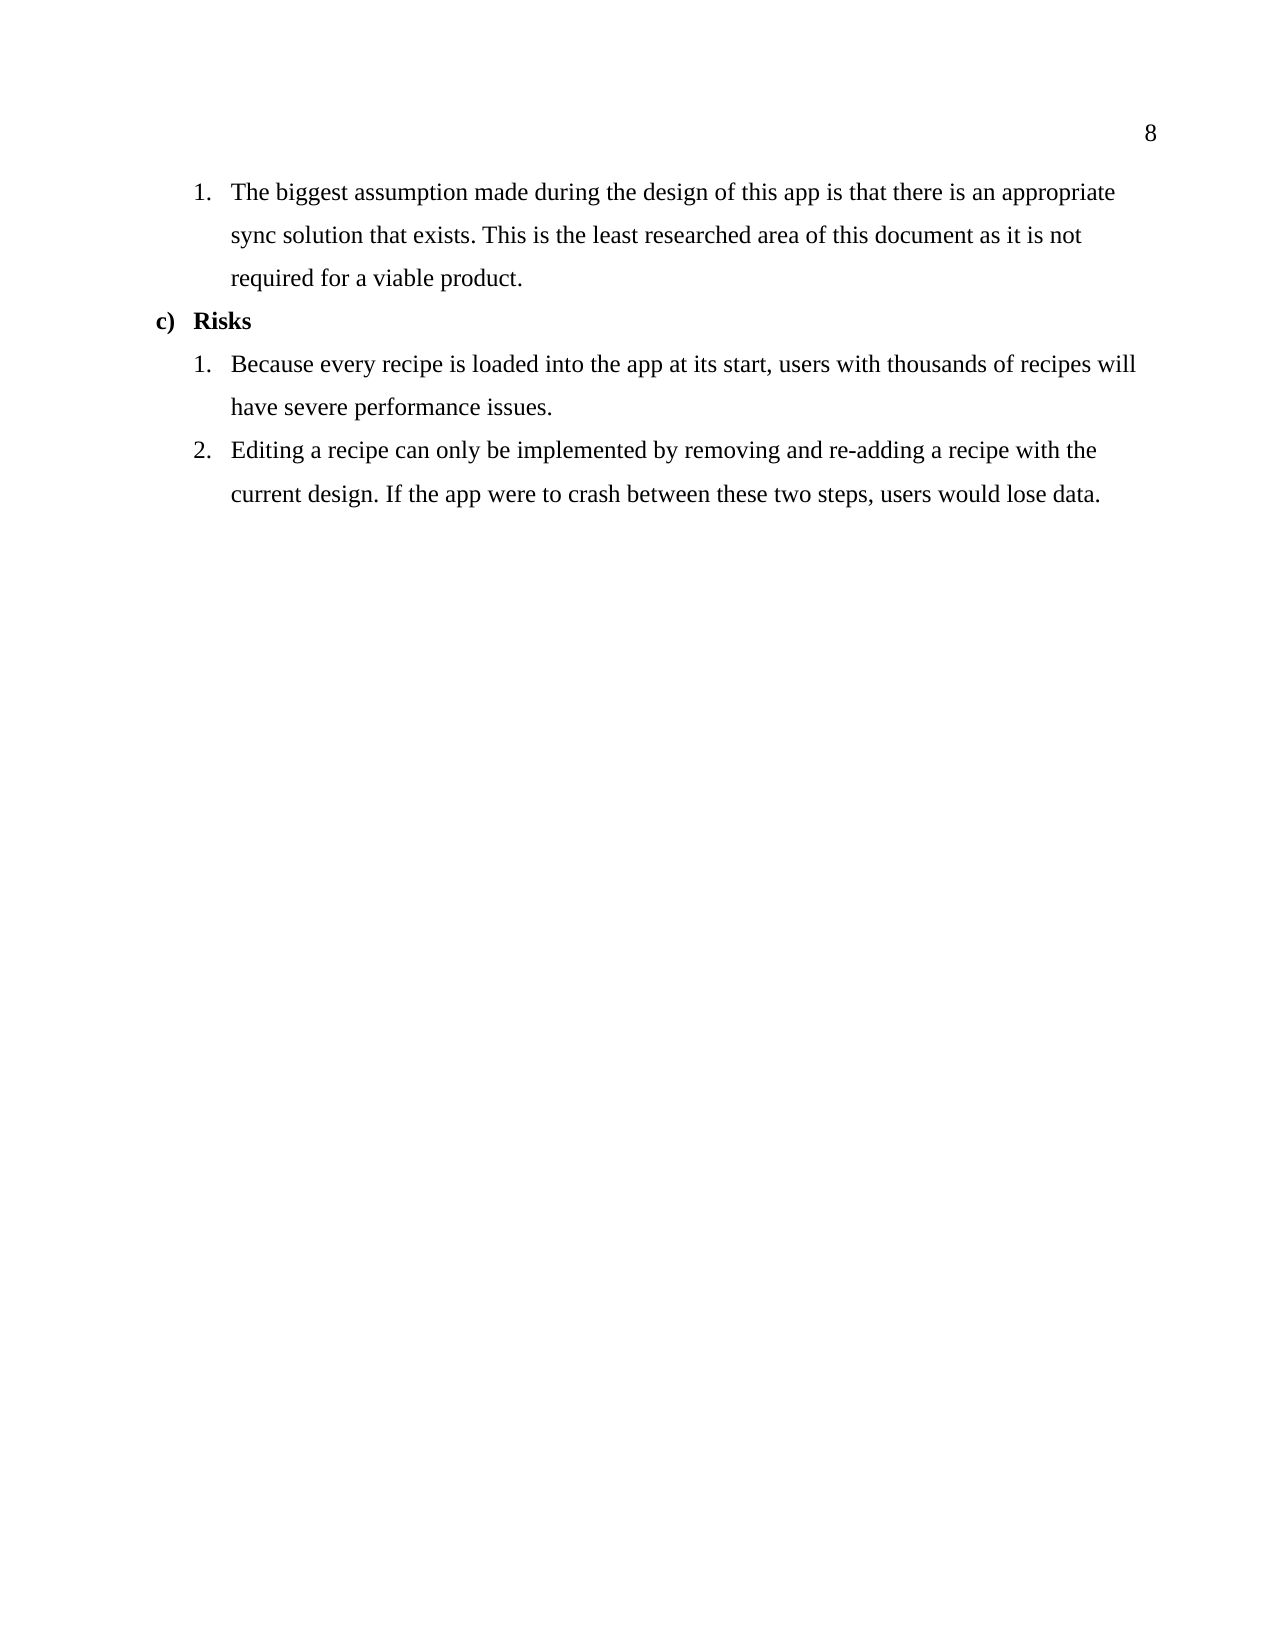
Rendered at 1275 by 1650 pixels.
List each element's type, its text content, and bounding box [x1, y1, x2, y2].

list Editing a recipe can only be implemented by removing and re-adding a recipe with the current design. If the app were to crash between these two steps, users would lose data. [193, 436, 1157, 507]
list Risks [156, 306, 1157, 335]
list The biggest assumption made during the design of this app is that there is an appropriate sync solution that exists. This is the least researched area of this document as it is not required for a viable product. [193, 177, 1157, 292]
list Because every recipe is loaded into the app at its start, users with thousands of recipes will have severe performance issues. [193, 349, 1157, 421]
